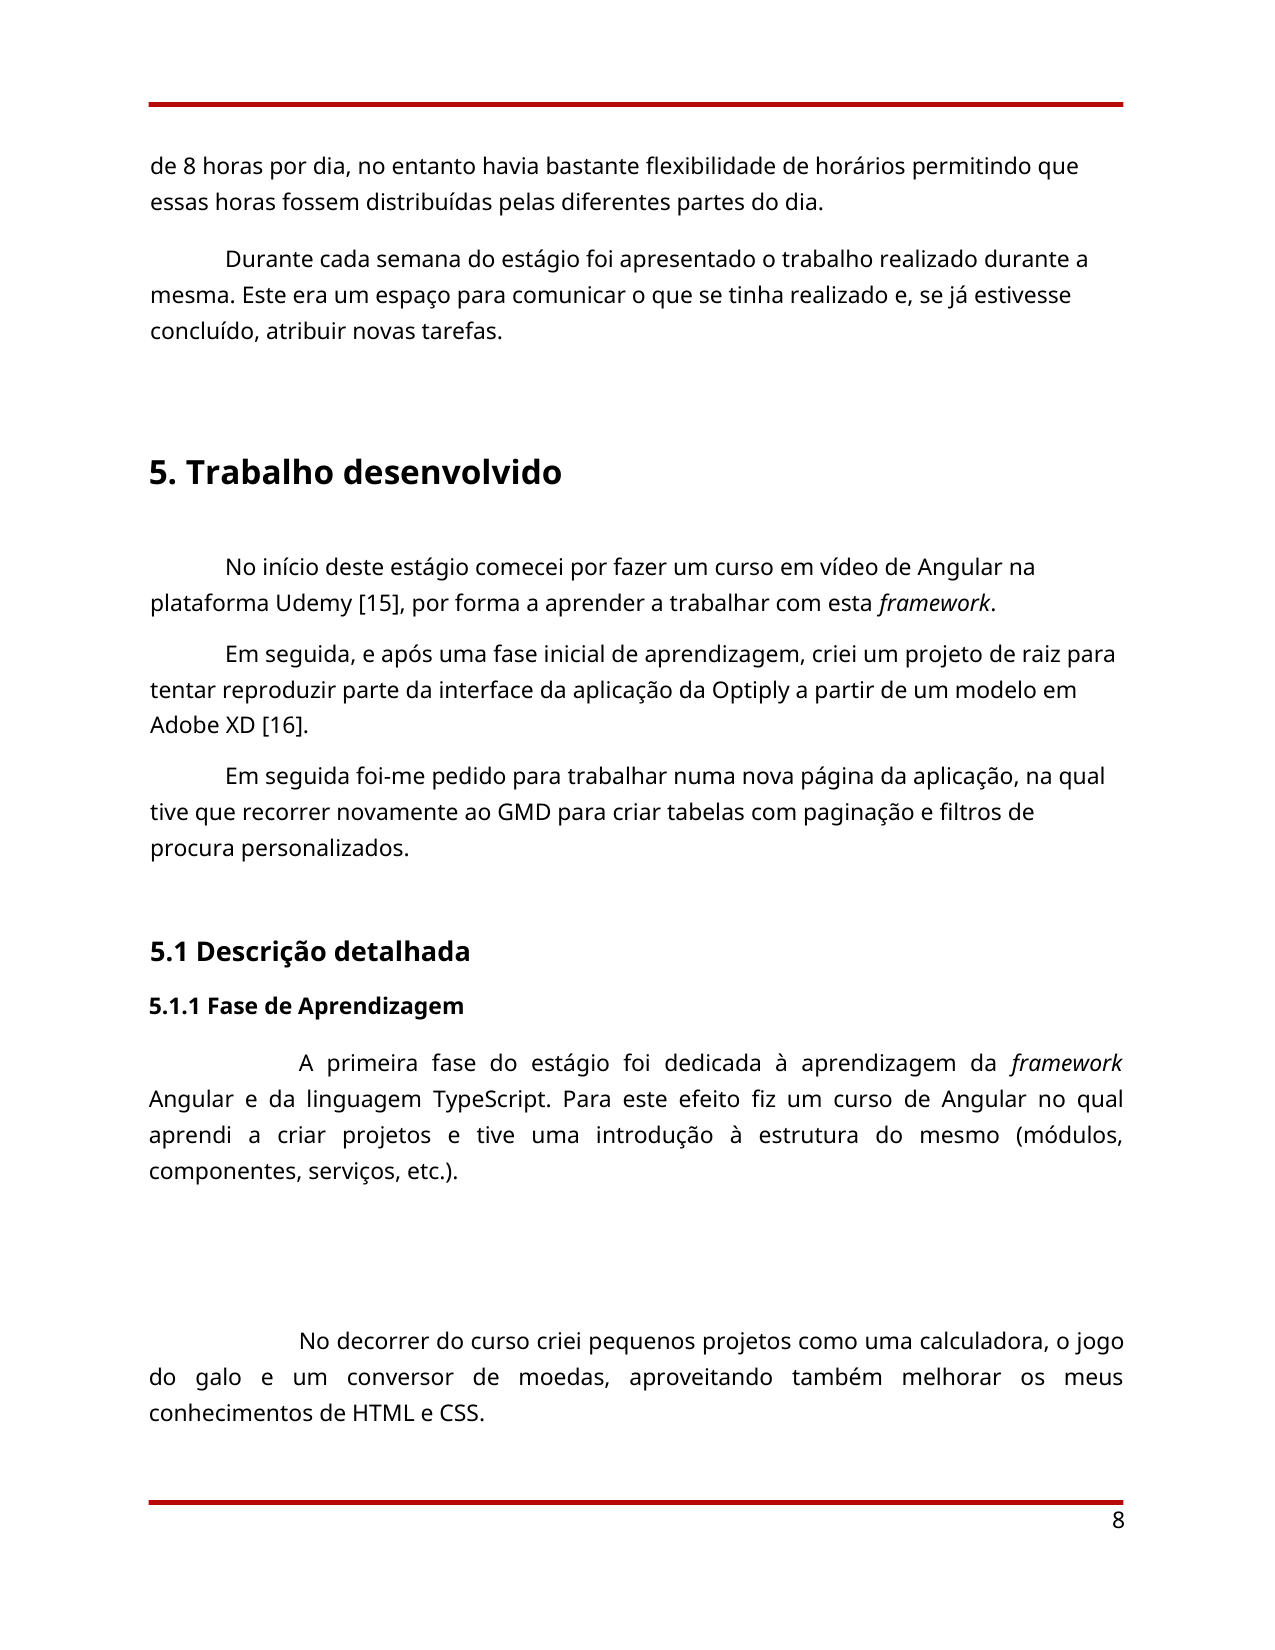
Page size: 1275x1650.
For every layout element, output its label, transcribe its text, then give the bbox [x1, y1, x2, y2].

subtitle 5.1 Descrição detalhada [150, 932, 939, 969]
picture [148, 1500, 1124, 1505]
picture [148, 102, 1124, 107]
text Durante cada semana do estágio foi apresentado o trabalho realizado durante a mesma. Este era um espaço para comunicar o que se tinha realizado e, se já estivesse concluído, atribuir novas tarefas. [150, 243, 1125, 346]
text No início deste estágio comecei por fazer um curso em vídeo de Angular na plataforma Udemy [15], por forma a aprender a trabalhar com esta framework. [150, 551, 1125, 618]
text No decorrer do curso criei pequenos projetos como uma calculadora, o jogo do galo e um conversor de moedas, aproveitando também melhorar os meus conhecimentos de HTML e CSS. [148, 1325, 1125, 1428]
text Em seguida, e após uma fase inicial de aprendizagem, criei um projeto de raiz para tentar reproduzir parte da interface da aplicação da Optiply a partir de um modelo em Adobe XD [16]. [150, 638, 1125, 741]
text de 8 horas por dia, no entanto havia bastante flexibilidade de horários permitindo que essas horas fossem distribuídas pelas diferentes partes do dia. [150, 150, 1125, 217]
subtitle 5. Trabalho desenvolvido [148, 449, 1125, 494]
text Em seguida foi-me pedido para trabalhar numa nova página da aplicação, na qual tive que recorrer novamente ao GMD para criar tabelas com paginação e filtros de procura personalizados. [150, 760, 1125, 863]
text A primeira fase do estágio foi dedicada à aprendizagem da framework Angular e da linguagem TypeScript. Para este efeito fiz um curso de Angular no qual aprendi a criar projetos e tive uma introdução à estrutura do mesmo (módulos, componentes, serviços, etc.). [148, 1047, 1125, 1186]
text 5.1.1 Fase de Aprendizagem [148, 990, 1125, 1021]
